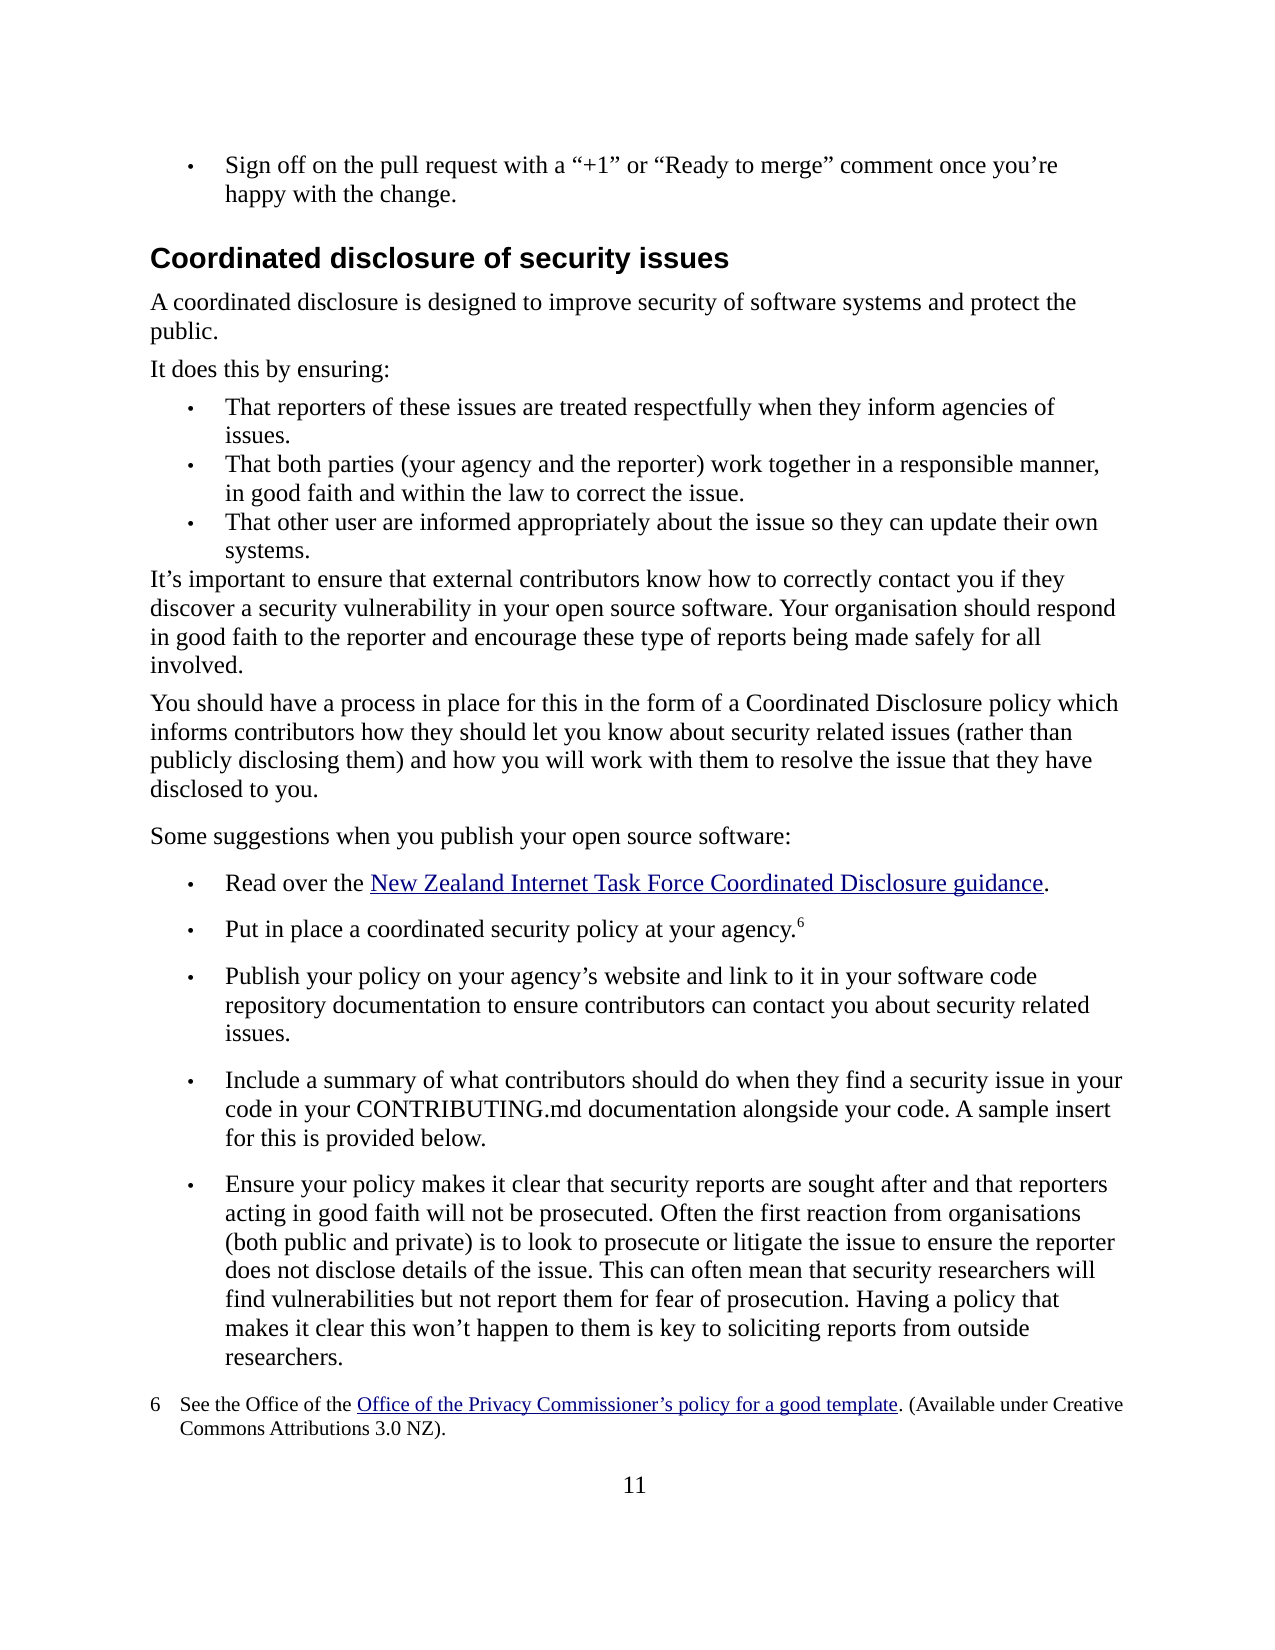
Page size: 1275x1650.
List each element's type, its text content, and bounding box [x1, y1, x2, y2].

list Read over the New Zealand Internet Task Force Coordinated Disclosure guidance. [187, 868, 1125, 896]
text It’s important to ensure that external contributors know how to correctly contact you if they discover a security vulnerability in your open source software. Your organisation should respond in good faith to the reporter and encourage these type of reports being made safely for all involved. [150, 564, 1125, 679]
list Sign off on the pull request with a “+1” or “Ready to merge” comment once you’re happy with the change. [187, 150, 1125, 207]
list That other user are informed appropriately about the issue so they can update their own systems. [187, 507, 1125, 564]
text Some suggestions when you publish your open source software: [150, 821, 1125, 850]
list That both parties (your agency and the reporter) work together in a responsible manner, in good faith and within the law to correct the issue. [187, 449, 1125, 507]
list That reporters of these issues are treated respectfully when they inform agencies of issues. [187, 392, 1125, 449]
list Ensure your policy makes it clear that security reports are sought after and that reporters acting in good faith will not be prosecuted. Often the first reaction from organisations (both public and private) is to look to prosecute or litigate the issue to ensure the reporter does not disclose details of the issue. This can often mean that security researchers will find vulnerabilities but not report them for fear of prosecution. Having a policy that makes it clear this won’t happen to them is key to soliciting reports from outside researchers. [187, 1169, 1125, 1371]
text It does this by ensuring: [150, 354, 1125, 383]
list Include a summary of what contributors should do when they find a security issue in your code in your CONTRIBUTING.md documentation alongside your code. A sample insert for this is provided below. [187, 1065, 1125, 1151]
list See the Office of the Office of the Privacy Commissioner’s policy for a good template. (Available under Creative Commons Attributions 3.0 NZ). [150, 1392, 1125, 1440]
list Publish your policy on your agency’s website and link to it in your software code repository documentation to ensure contributors can contact you about security related issues. [187, 961, 1125, 1047]
text You should have a process in place for this in the form of a Coordinated Disclosure policy which informs contributors how they should let you know about security related issues (rather than publicly disclosing them) and how you will work with them to resolve the issue that they have disclosed to you. [150, 688, 1125, 803]
subtitle Coordinated disclosure of security issues [150, 241, 1125, 275]
list Put in place a coordinated security policy at your agency. [187, 914, 1125, 943]
text A coordinated disclosure is designed to improve security of software systems and protect the public. [150, 287, 1125, 345]
